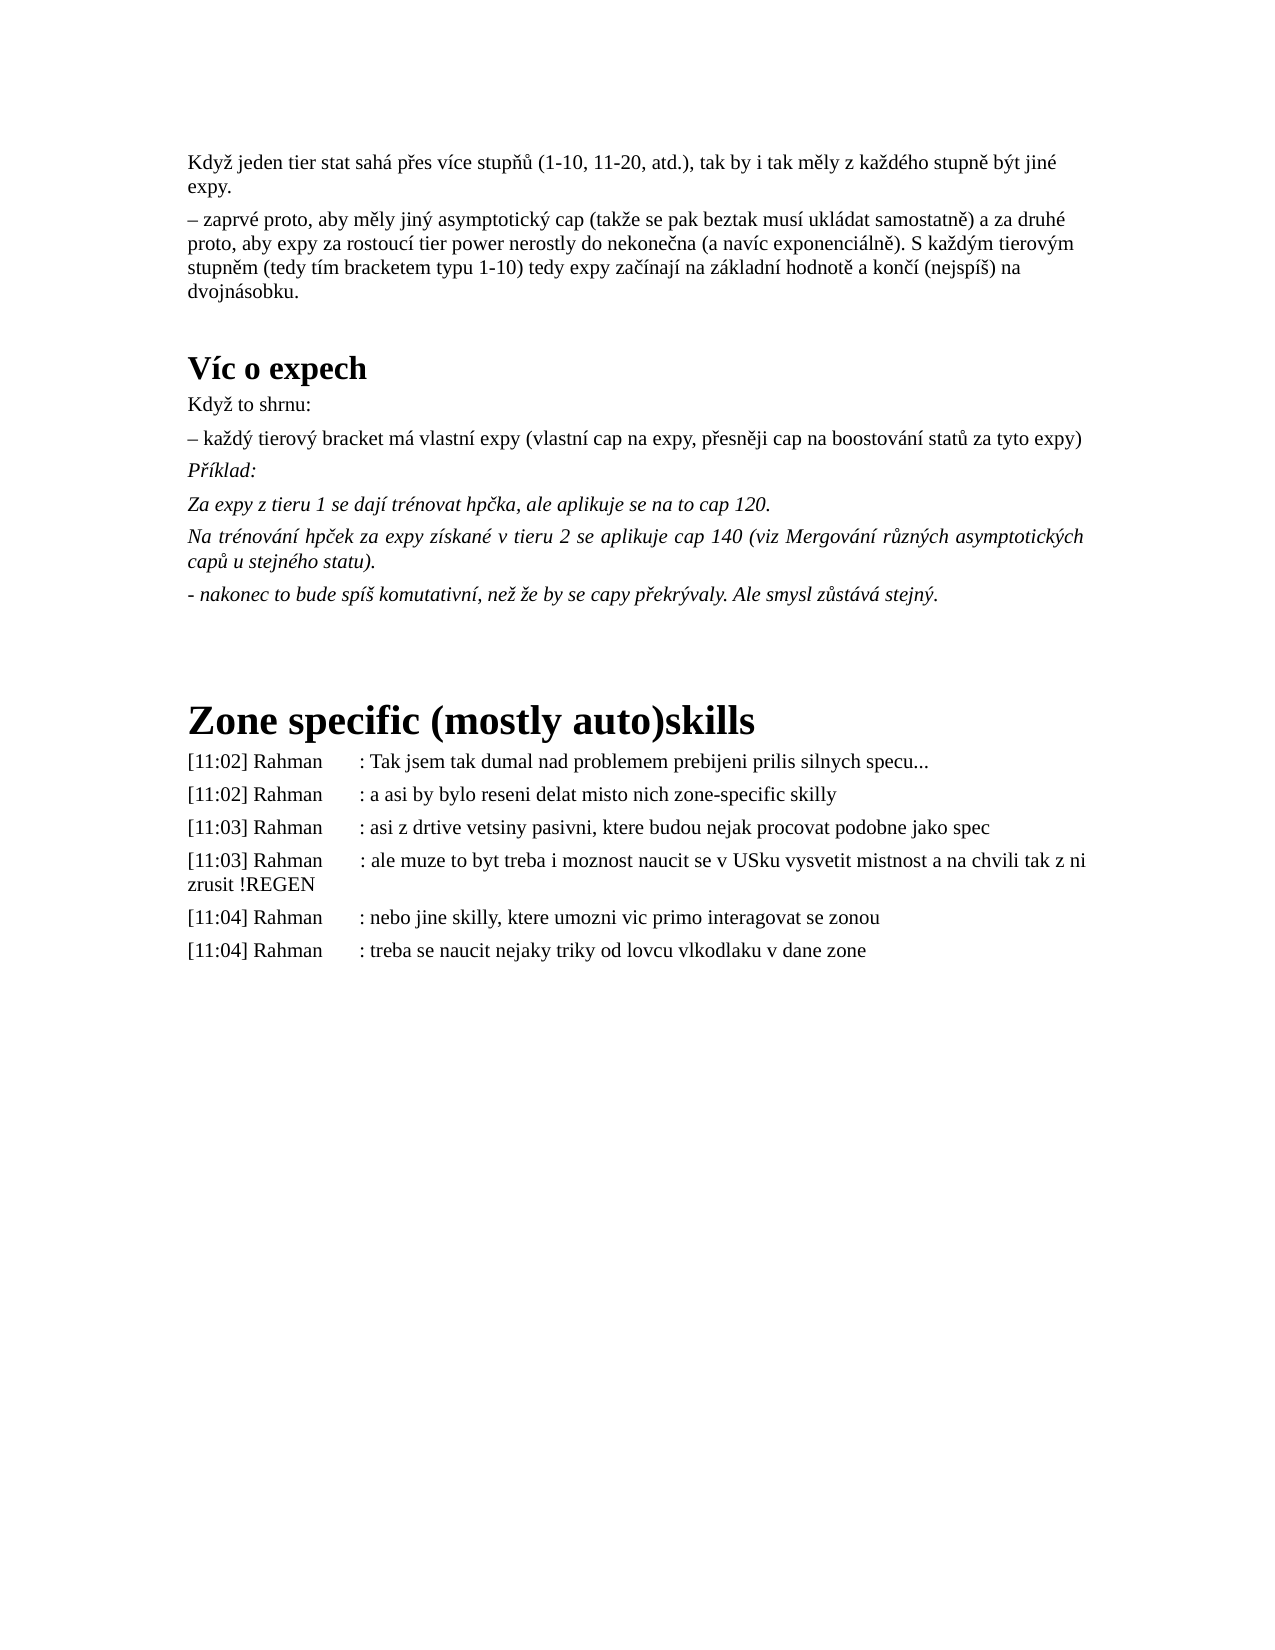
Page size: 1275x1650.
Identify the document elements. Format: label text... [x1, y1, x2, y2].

text [11:02] Rahman : Tak jsem tak dumal nad problemem prebijeni prilis silnych specu... [187, 749, 1087, 773]
text [11:04] Rahman : treba se naucit nejaky triky od lovcu vlkodlaku v dane zone [187, 938, 1087, 962]
text Na trénování hpček za expy získané v tieru 2 se aplikuje cap 140 (viz Mergování různých asymptotických capů u stejného statu). [187, 524, 1087, 573]
subtitle Zone specific (mostly auto)skills [187, 695, 1087, 743]
text – každý tierový bracket má vlastní expy (vlastní cap na expy, přesněji cap na boostování statů za tyto expy) [187, 425, 1087, 449]
text - nakonec to bude spíš komutativní, než že by se capy překrývaly. Ale smysl zůstává stejný. [187, 582, 1087, 606]
text [11:04] Rahman : nebo jine skilly, ktere umozni vic primo interagovat se zonou [187, 905, 1087, 929]
text Příklad: [187, 458, 1087, 482]
subtitle Víc o expech [187, 348, 1087, 386]
text Když jeden tier stat sahá přes více stupňů (1-10, 11-20, atd.), tak by i tak měly z každého stupně být jiné expy. [187, 150, 1087, 198]
text Když to shrnu: [187, 392, 1087, 416]
text [11:03] Rahman : asi z drtive vetsiny pasivni, ktere budou nejak procovat podobne jako spec [187, 815, 1087, 839]
text [11:02] Rahman : a asi by bylo reseni delat misto nich zone-specific skilly [187, 782, 1087, 806]
text [11:03] Rahman : ale muze to byt treba i moznost naucit se v USku vysvetit mistnost a na chvili tak z ni zrusit !REGEN [187, 848, 1087, 896]
text – zaprvé proto, aby měly jiný asymptotický cap (takže se pak beztak musí ukládat samostatně) a za druhé proto, aby expy za rostoucí tier power nerostly do nekonečna (a navíc exponenciálně). S každým tierovým stupněm (tedy tím bracketem typu 1-10) tedy expy začínají na základní hodnotě a končí (nejspíš) na dvojnásobku. [187, 207, 1087, 303]
text Za expy z tieru 1 se dají trénovat hpčka, ale aplikuje se na to cap 120. [187, 491, 1087, 516]
